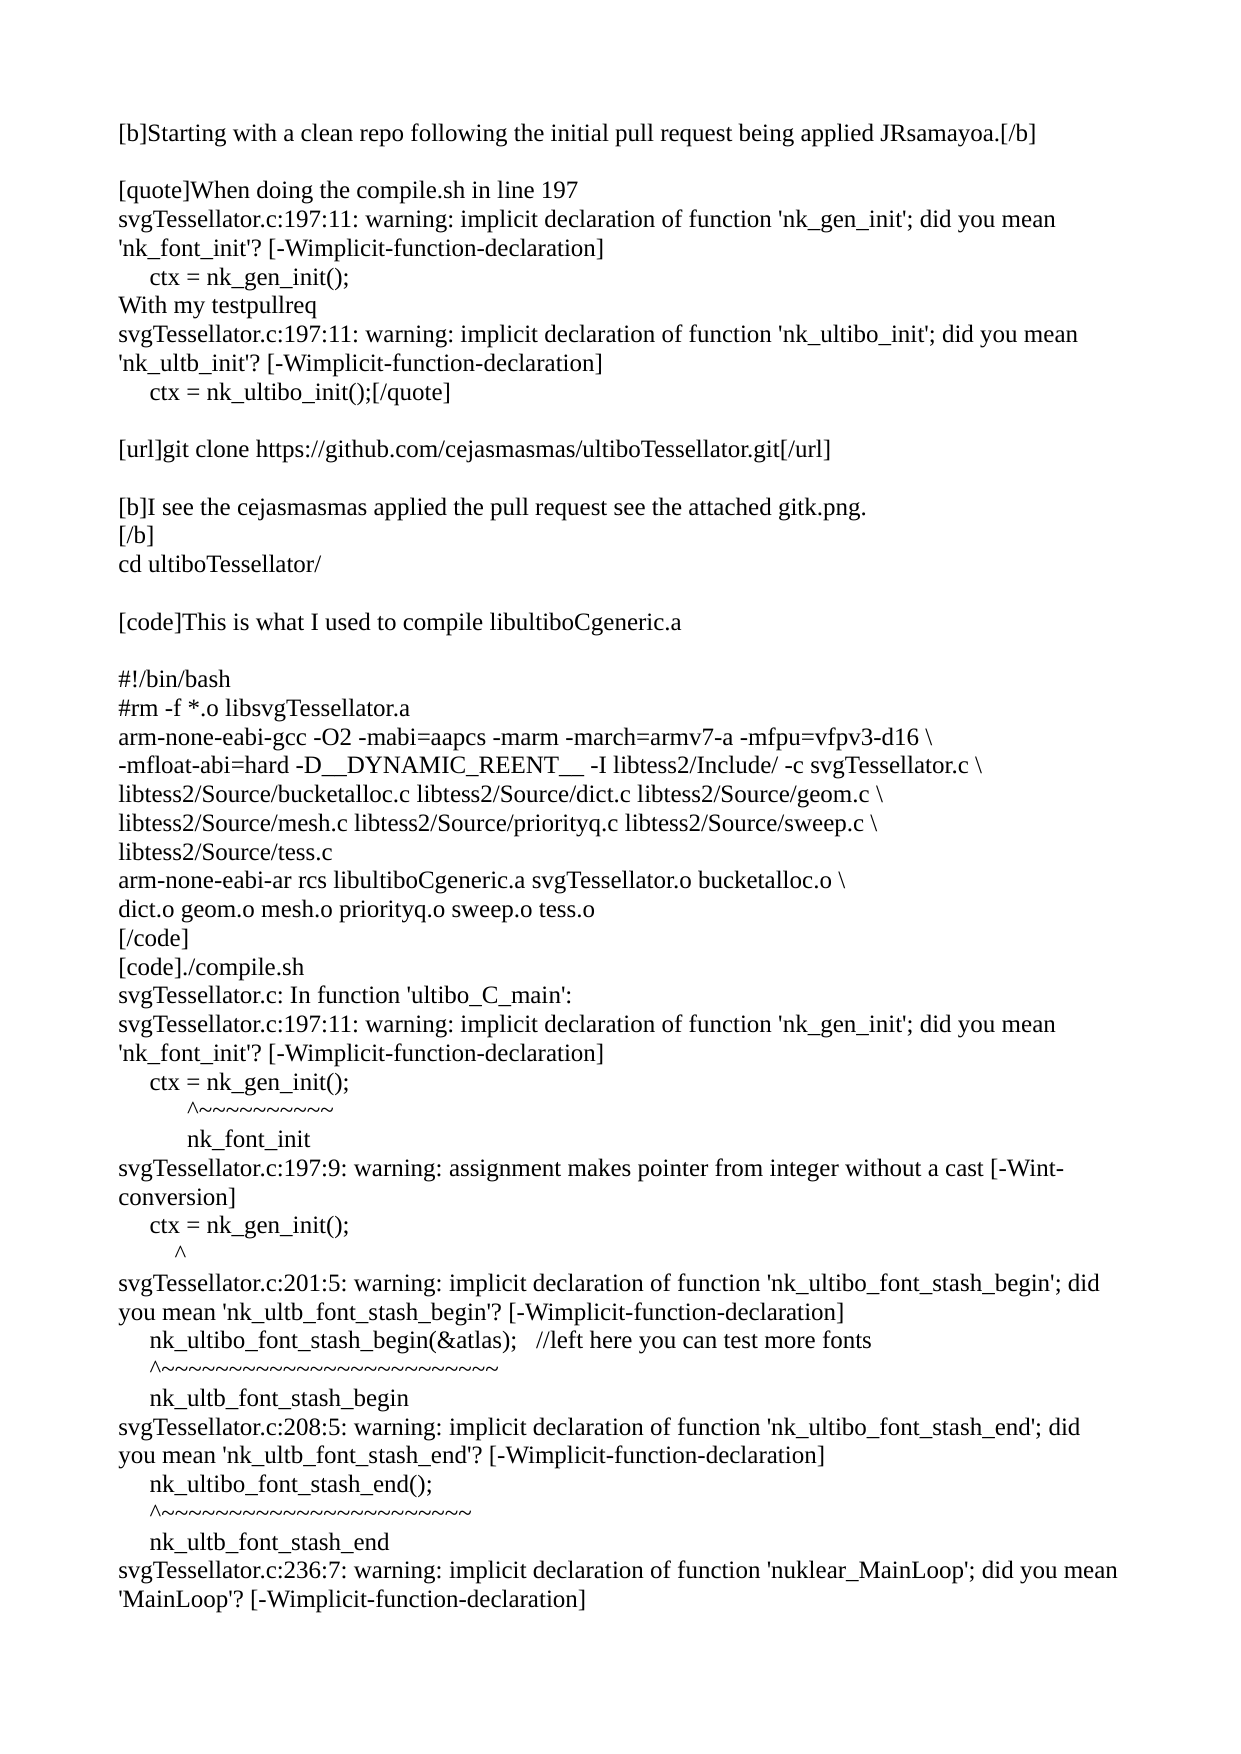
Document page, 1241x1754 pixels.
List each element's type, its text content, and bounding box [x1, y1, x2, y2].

text libtess2/Source/tess.c [118, 837, 1122, 866]
text [quote]When doing the compile.sh in line 197 [118, 176, 1122, 204]
text nk_ultb_font_stash_end [118, 1527, 1122, 1556]
text arm-none-eabi-ar rcs libultiboCgeneric.a svgTessellator.o bucketalloc.o \ [118, 866, 1122, 894]
text svgTessellator.c:208:5: warning: implicit declaration of function 'nk_ultibo_font_stash_end'; did you mean 'nk_ultb_font_stash_end'? [-Wimplicit-function-declaration] [118, 1412, 1122, 1469]
text #rm -f *.o libsvgTessellator.a [118, 693, 1122, 722]
text ctx = nk_gen_init(); [118, 1067, 1122, 1096]
text svgTessellator.c: In function 'ultibo_C_main': [118, 981, 1122, 1009]
text svgTessellator.c:197:11: warning: implicit declaration of function 'nk_gen_init'; did you mean 'nk_font_init'? [-Wimplicit-function-declaration] [118, 1009, 1122, 1067]
text cd ultiboTessellator/ [118, 549, 1122, 578]
text ctx = nk_gen_init(); [118, 1211, 1122, 1239]
text [/b] [118, 521, 1122, 549]
text svgTessellator.c:197:11: warning: implicit declaration of function 'nk_gen_init'; did you mean 'nk_font_init'? [-Wimplicit-function-declaration] [118, 204, 1122, 262]
text [b]Starting with a clean repo following the initial pull request being applied JRsamayoa.[/b] [118, 118, 1122, 147]
text #!/bin/bash [118, 664, 1122, 693]
text nk_ultb_font_stash_begin [118, 1383, 1122, 1412]
text ctx = nk_gen_init(); [118, 262, 1122, 291]
text ctx = nk_ultibo_init();[/quote] [118, 377, 1122, 406]
text libtess2/Source/bucketalloc.c libtess2/Source/dict.c libtess2/Source/geom.c \ [118, 779, 1122, 808]
text [code]./compile.sh [118, 952, 1122, 981]
text svgTessellator.c:197:9: warning: assignment makes pointer from integer without a cast [-Wint-conversion] [118, 1153, 1122, 1211]
text nk_ultibo_font_stash_begin(&atlas); //left here you can test more fonts [118, 1326, 1122, 1354]
text nk_font_init [118, 1124, 1122, 1153]
text libtess2/Source/mesh.c libtess2/Source/priorityq.c libtess2/Source/sweep.c \ [118, 808, 1122, 837]
text With my testpullreq [118, 291, 1122, 319]
text [url]git clone https://github.com/cejasmasmas/ultiboTessellator.git[/url] [118, 434, 1122, 463]
text ^~~~~~~~~~~~~~~~~~~~~~~~ [118, 1498, 1122, 1527]
text nk_ultibo_font_stash_end(); [118, 1469, 1122, 1498]
text ^~~~~~~~~~~ [118, 1096, 1122, 1124]
text [b]I see the cejasmasmas applied the pull request see the attached gitk.png. [118, 492, 1122, 521]
text svgTessellator.c:236:7: warning: implicit declaration of function 'nuklear_MainLoop'; did you mean 'MainLoop'? [-Wimplicit-function-declaration] [118, 1556, 1122, 1613]
text ^ [118, 1239, 1122, 1268]
text svgTessellator.c:201:5: warning: implicit declaration of function 'nk_ultibo_font_stash_begin'; did you mean 'nk_ultb_font_stash_begin'? [-Wimplicit-function-declaration] [118, 1268, 1122, 1326]
text dict.o geom.o mesh.o priorityq.o sweep.o tess.o [118, 894, 1122, 923]
text [/code] [118, 923, 1122, 952]
text [code]This is what I used to compile libultiboCgeneric.a [118, 607, 1122, 636]
text svgTessellator.c:197:11: warning: implicit declaration of function 'nk_ultibo_init'; did you mean 'nk_ultb_init'? [-Wimplicit-function-declaration] [118, 319, 1122, 377]
text arm-none-eabi-gcc -O2 -mabi=aapcs -marm -march=armv7-a -mfpu=vfpv3-d16 \ [118, 722, 1122, 751]
text ^~~~~~~~~~~~~~~~~~~~~~~~~~ [118, 1354, 1122, 1383]
text -mfloat-abi=hard -D__DYNAMIC_REENT__ -I libtess2/Include/ -c svgTessellator.c \ [118, 751, 1122, 779]
